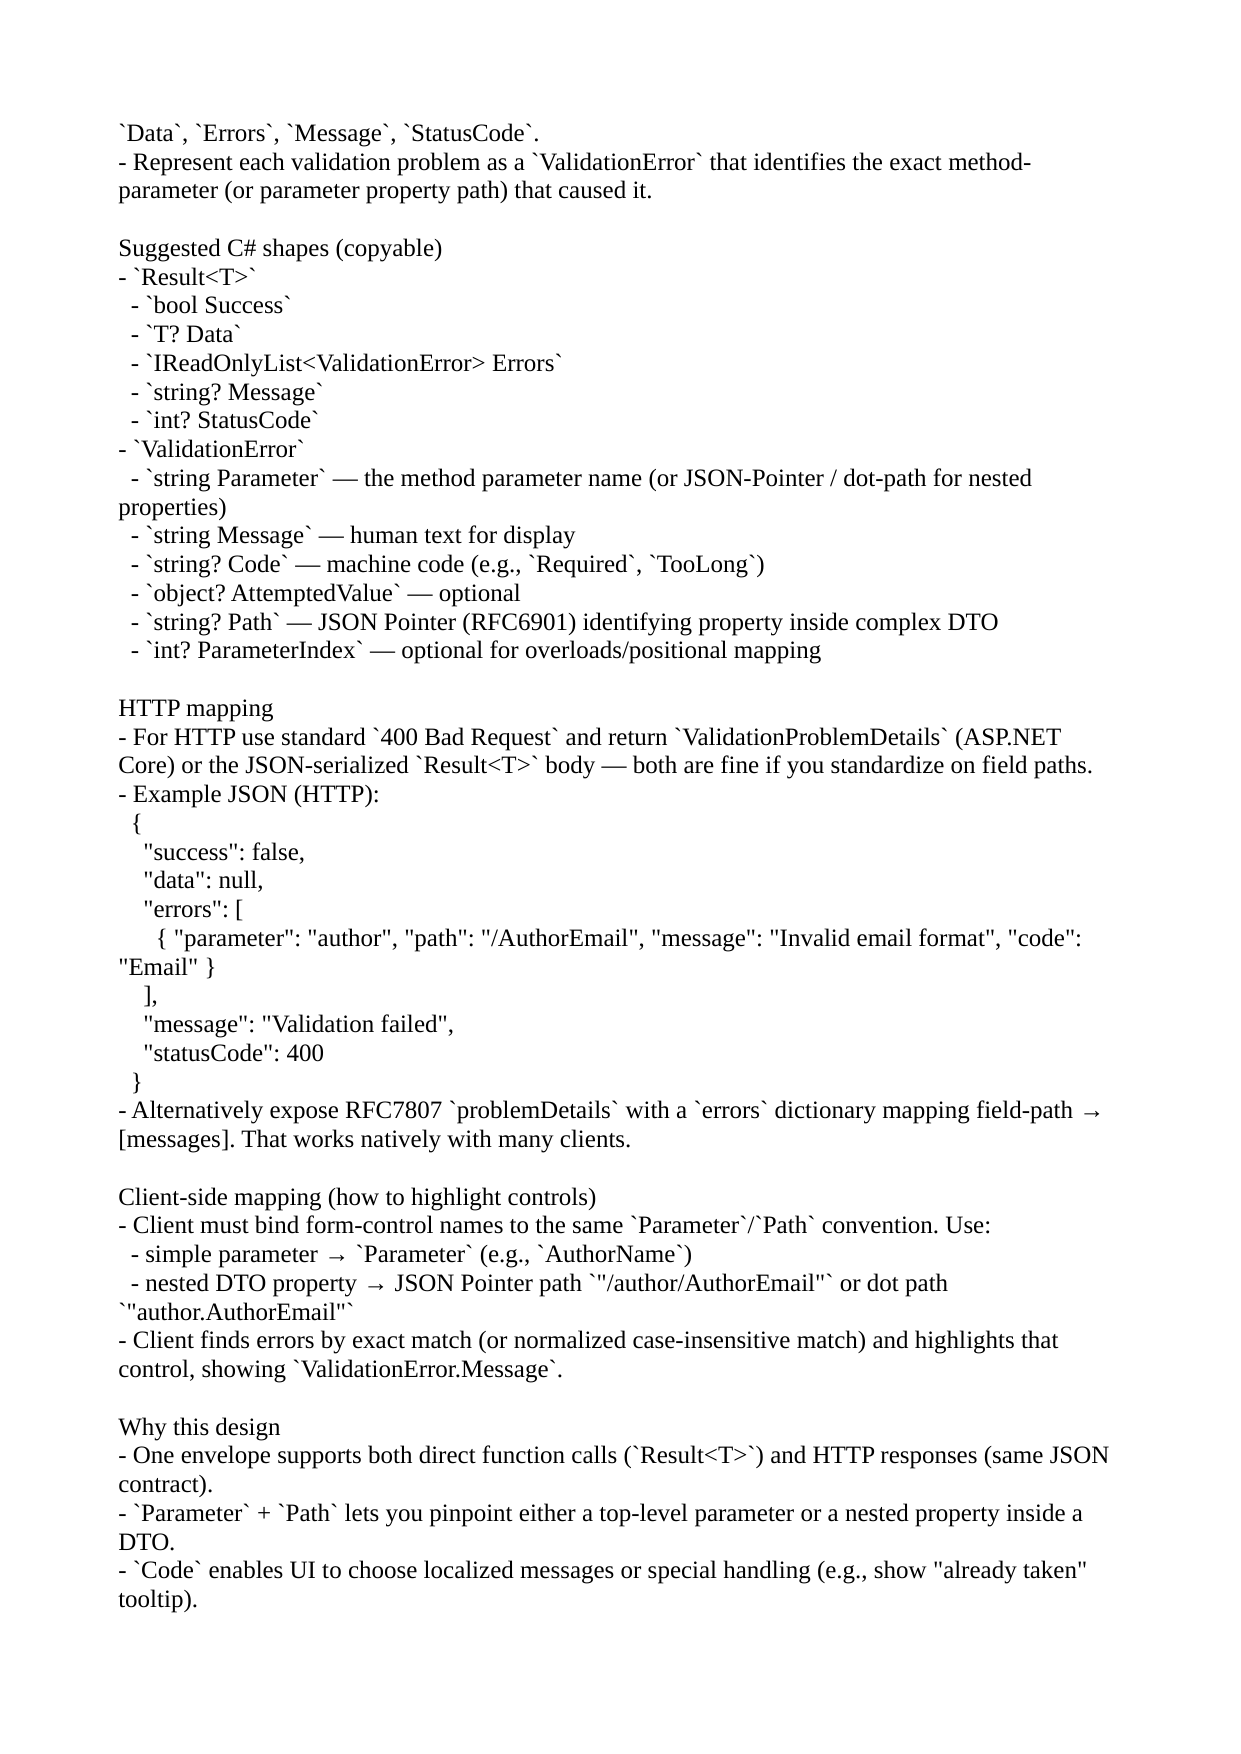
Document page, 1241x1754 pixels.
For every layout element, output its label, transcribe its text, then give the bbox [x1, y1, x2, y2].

text `Data`, `Errors`, `Message`, `StatusCode`. - Represent each validation problem as a `ValidationError` that identifies the exact method-parameter (or parameter property path) that caused it. Suggested C# shapes (copyable) - `Result<T>` - `bool Success` - `T? Data` - `IReadOnlyList<ValidationError> Errors` - `string? Message` - `int? StatusCode` - `ValidationError` - `string Parameter` — the method parameter name (or JSON-Pointer / dot-path for nested properties) - `string Message` — human text for display - `string? Code` — machine code (e.g., `Required`, `TooLong`) - `object? AttemptedValue` — optional - `string? Path` — JSON Pointer (RFC6901) identifying property inside complex DTO - `int? ParameterIndex` — optional for overloads/positional mapping HTTP mapping - For HTTP use standard `400 Bad Request` and return `ValidationProblemDetails` (ASP.NET Core) or the JSON-serialized `Result<T>` body — both are fine if you standardize on field paths. - Example JSON (HTTP): { "success": false, "data": null, "errors": [ { "parameter": "author", "path": "/AuthorEmail", "message": "Invalid email format", "code": "Email" } ], "message": "Validation failed", "statusCode": 400 } - Alternatively expose RFC7807 `problemDetails` with a `errors` dictionary mapping field-path → [messages]. That works natively with many clients. Client-side mapping (how to highlight controls) - Client must bind form-control names to the same `Parameter`/`Path` convention. Use: - simple parameter → `Parameter` (e.g., `AuthorName`) - nested DTO property → JSON Pointer path `"/author/AuthorEmail"` or dot path `"author.AuthorEmail"` - Client finds errors by exact match (or normalized case-insensitive match) and highlights that control, showing `ValidationError.Message`. Why this design - One envelope supports both direct function calls (`Result<T>`) and HTTP responses (same JSON contract). - `Parameter` + `Path` lets you pinpoint either a top-level parameter or a nested property inside a DTO. - `Code` enables UI to choose localized messages or special handling (e.g., show "already taken" tooltip). [118, 118, 1122, 1613]
